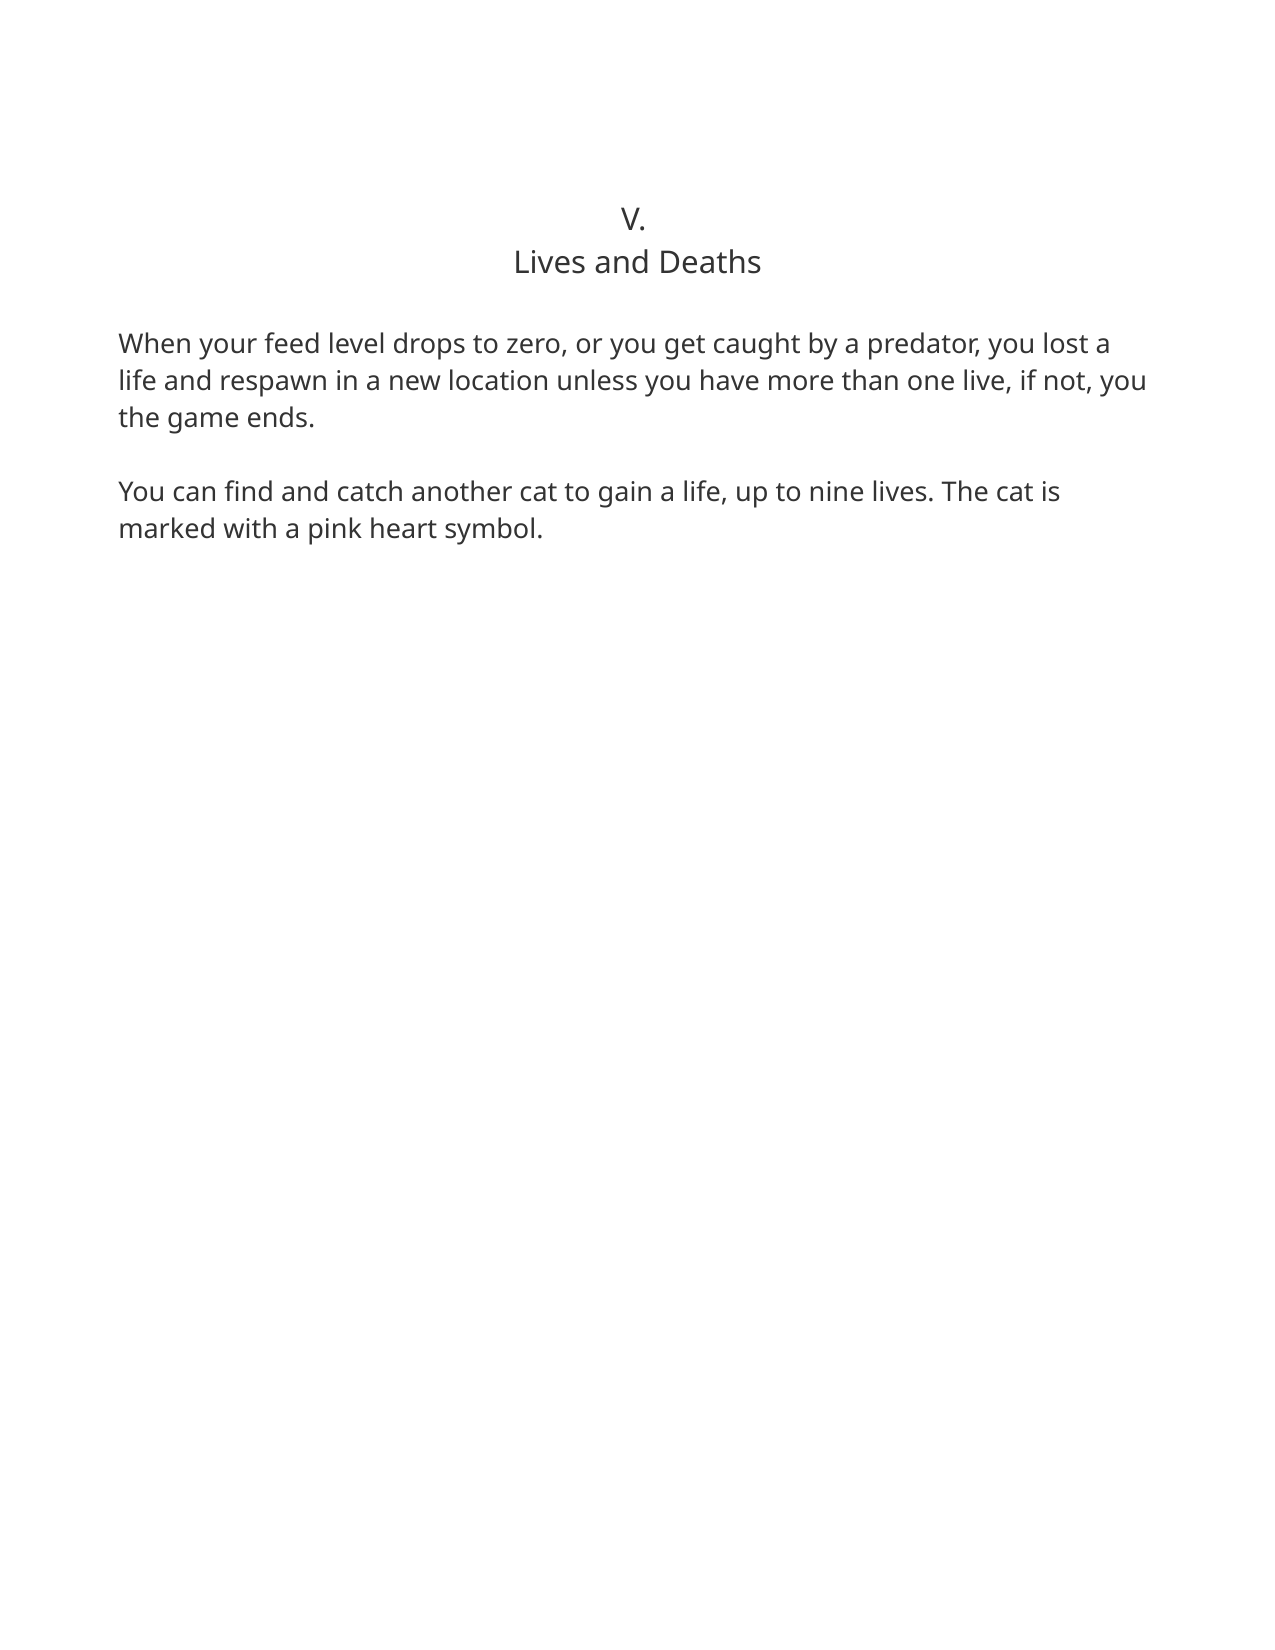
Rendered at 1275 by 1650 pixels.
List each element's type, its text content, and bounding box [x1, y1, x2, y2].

text You can find and catch another cat to gain a life, up to nine lives. The cat is marked with a pink heart symbol. [118, 472, 1157, 546]
title V. Lives and Deaths [118, 197, 1157, 282]
text When your feed level drops to zero, or you get caught by a predator, you lost a life and respawn in a new location unless you have more than one live, if not, you the game ends. [118, 325, 1157, 435]
